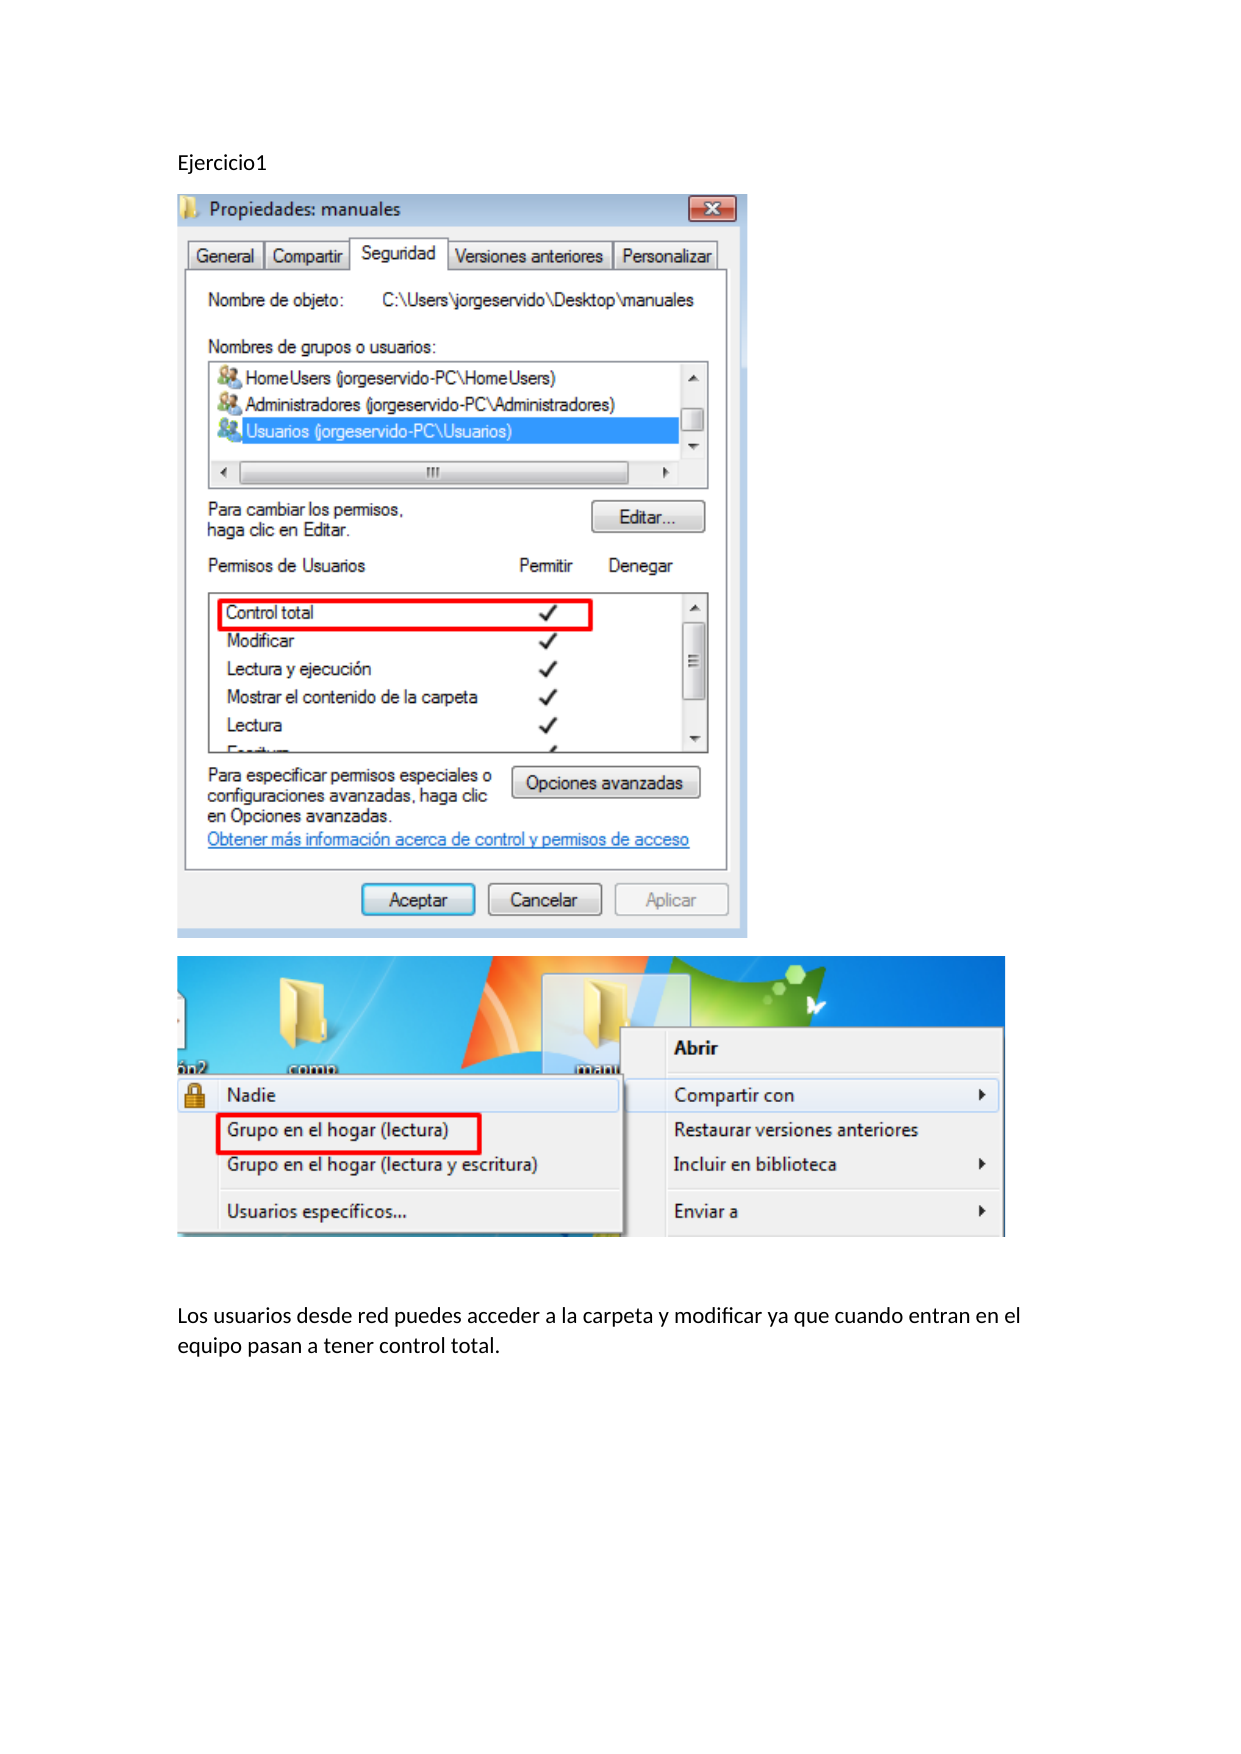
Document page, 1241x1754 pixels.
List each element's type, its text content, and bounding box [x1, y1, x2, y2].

text Ejercicio1 [177, 148, 1063, 176]
text Los usuarios desde red puedes acceder a la carpeta y modificar ya que cuando entran en el equipo pasan a tener control total. [177, 1301, 1063, 1359]
